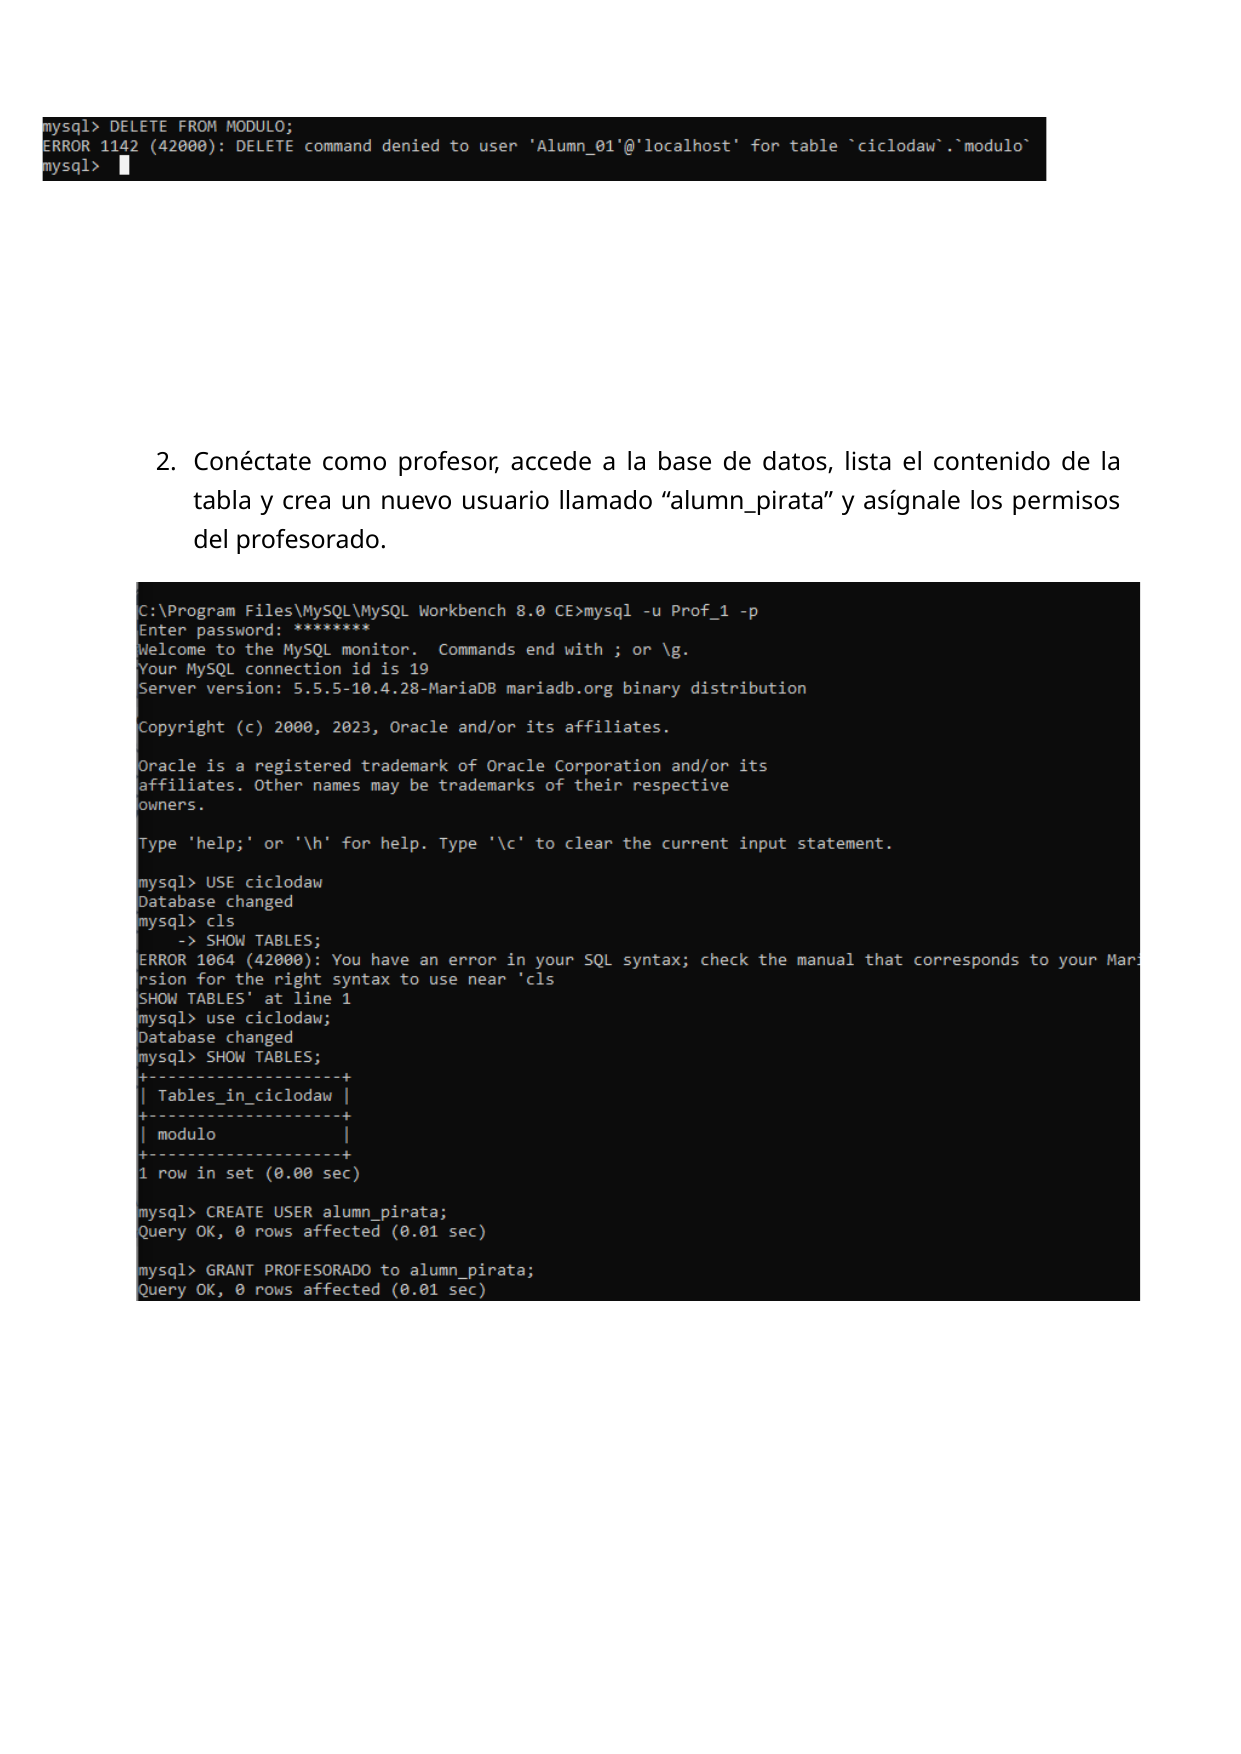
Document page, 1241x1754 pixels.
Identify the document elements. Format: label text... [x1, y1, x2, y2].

list Conéctate como profesor, accede a la base de datos, lista el contenido de la tabla y crea un nuevo usuario llamado “alumn_pirata” y asígnale los permisos del profesorado. [156, 443, 1122, 556]
picture [42, 117, 1047, 181]
picture [136, 582, 1141, 1301]
